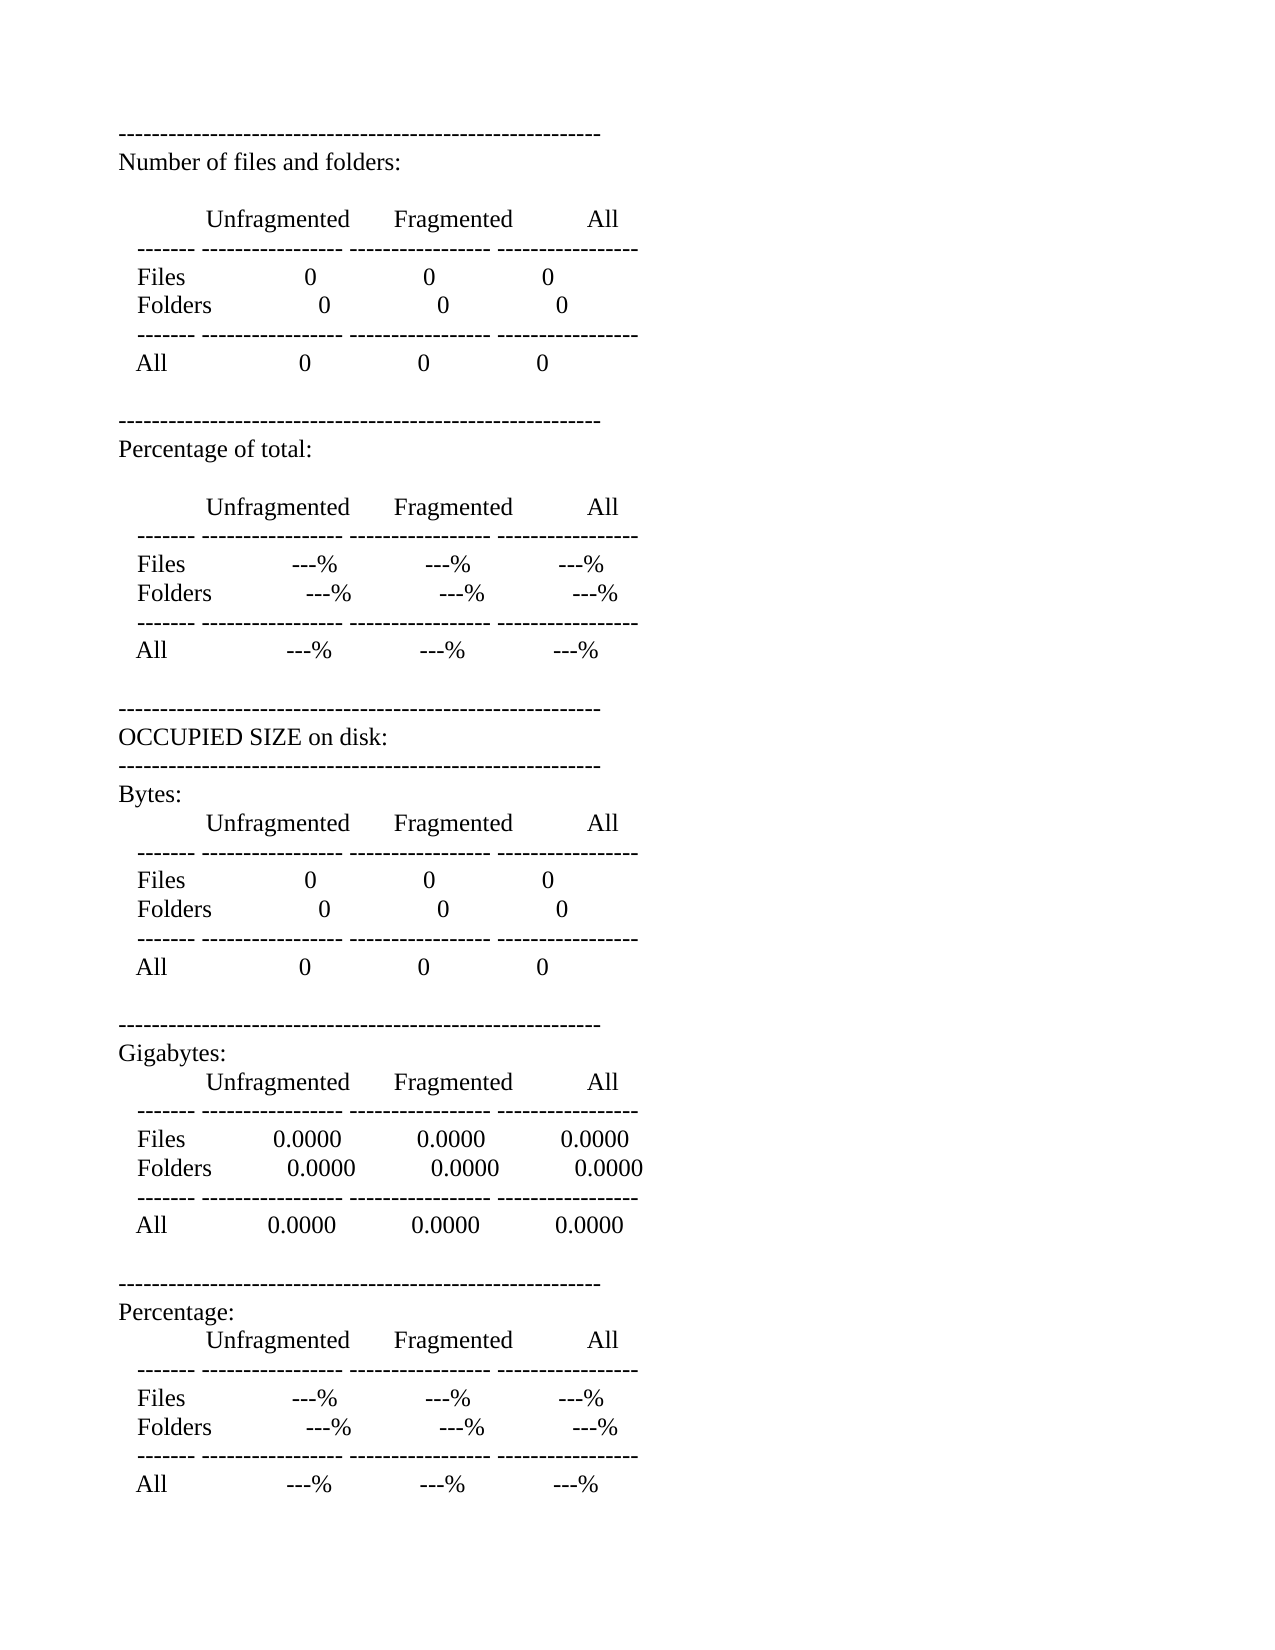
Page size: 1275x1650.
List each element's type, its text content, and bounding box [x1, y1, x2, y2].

text ------- ----------------- ----------------- ----------------- [118, 607, 1157, 636]
text Unfragmented Fragmented All [118, 1326, 1157, 1354]
text Folders ---% ---% ---% [118, 1412, 1157, 1441]
text ------- ----------------- ----------------- ----------------- [118, 1096, 1157, 1124]
text OCCUPIED SIZE on disk: [118, 722, 1157, 751]
text Percentage: [118, 1297, 1157, 1326]
text ------- ----------------- ----------------- ----------------- [118, 837, 1157, 866]
text ---------------------------------------------------------- [118, 118, 1157, 147]
text Unfragmented Fragmented All [118, 204, 1157, 233]
text Folders 0.0000 0.0000 0.0000 [118, 1153, 1157, 1182]
text All 0 0 0 [118, 348, 1157, 377]
text ------- ----------------- ----------------- ----------------- [118, 233, 1157, 262]
text ---------------------------------------------------------- [118, 1009, 1157, 1038]
text ------- ----------------- ----------------- ----------------- [118, 319, 1157, 348]
text Unfragmented Fragmented All [118, 492, 1157, 521]
text Files ---% ---% ---% [118, 1383, 1157, 1412]
text ------- ----------------- ----------------- ----------------- [118, 923, 1157, 952]
text Percentage of total: [118, 434, 1157, 463]
text Unfragmented Fragmented All [118, 808, 1157, 837]
text Files 0 0 0 [118, 262, 1157, 291]
text Folders 0 0 0 [118, 894, 1157, 923]
text ------- ----------------- ----------------- ----------------- [118, 1441, 1157, 1469]
text Files 0 0 0 [118, 866, 1157, 894]
text Number of files and folders: [118, 147, 1157, 176]
text Unfragmented Fragmented All [118, 1067, 1157, 1096]
text ------- ----------------- ----------------- ----------------- [118, 1354, 1157, 1383]
text All ---% ---% ---% [118, 636, 1157, 664]
text ---------------------------------------------------------- [118, 1268, 1157, 1297]
text ---------------------------------------------------------- [118, 406, 1157, 434]
text ---------------------------------------------------------- [118, 693, 1157, 722]
text ---------------------------------------------------------- [118, 751, 1157, 779]
text All ---% ---% ---% [118, 1469, 1157, 1498]
text ------- ----------------- ----------------- ----------------- [118, 521, 1157, 549]
text Folders 0 0 0 [118, 291, 1157, 319]
text Files ---% ---% ---% [118, 549, 1157, 578]
text All 0.0000 0.0000 0.0000 [118, 1211, 1157, 1239]
text ------- ----------------- ----------------- ----------------- [118, 1182, 1157, 1211]
text Folders ---% ---% ---% [118, 578, 1157, 607]
text Gigabytes: [118, 1038, 1157, 1067]
text Files 0.0000 0.0000 0.0000 [118, 1124, 1157, 1153]
text All 0 0 0 [118, 952, 1157, 981]
text Bytes: [118, 779, 1157, 808]
